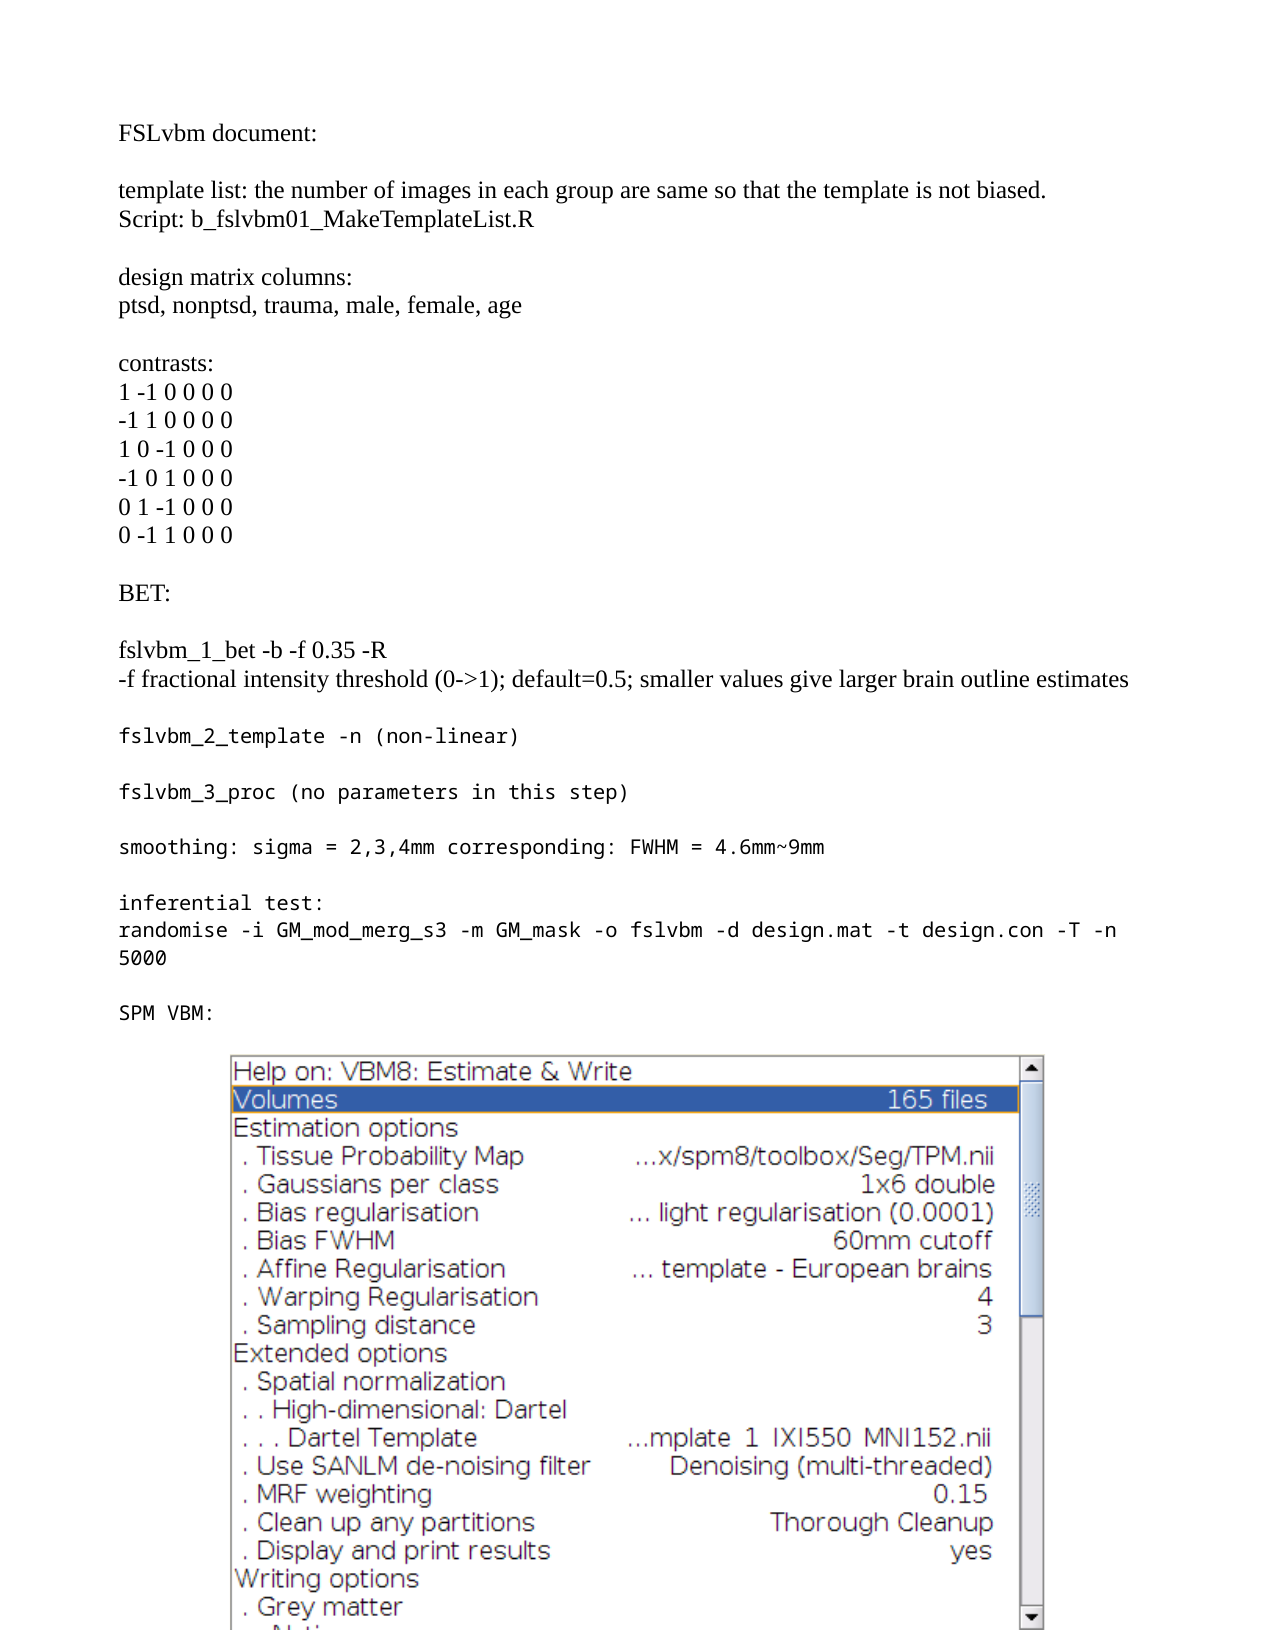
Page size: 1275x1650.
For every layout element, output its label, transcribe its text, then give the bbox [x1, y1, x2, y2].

text Script: b_fslvbm01_MakeTemplateList.R [118, 204, 1157, 233]
text 0 1 -1 0 0 0 [118, 492, 1157, 521]
text -f fractional intensity threshold (0->1); default=0.5; smaller values give larger brain outline estimates [118, 664, 1157, 693]
text FSLvbm document: [118, 118, 1157, 147]
text -1 0 1 0 0 0 [118, 463, 1157, 492]
text randomise -i GM_mod_merg_s3 -m GM_mask -o fslvbm -d design.mat -t design.con -T -n 5000 [118, 916, 1157, 971]
text fslvbm_3_proc (no parameters in this step) [118, 777, 1157, 805]
text inferential test: [118, 888, 1157, 916]
text design matrix columns: [118, 262, 1157, 291]
text contrasts: [118, 348, 1157, 377]
text fslvbm_2_template -n (non-linear) [118, 722, 1157, 749]
text BET: [118, 578, 1157, 607]
text ptsd, nonptsd, trauma, male, female, age [118, 291, 1157, 319]
picture [229, 1054, 1046, 1630]
text -1 1 0 0 0 0 [118, 406, 1157, 434]
text 1 0 -1 0 0 0 [118, 434, 1157, 463]
text 1 -1 0 0 0 0 [118, 377, 1157, 406]
text smoothing: sigma = 2,3,4mm corresponding: FWHM = 4.6mm~9mm [118, 833, 1157, 860]
text 0 -1 1 0 0 0 [118, 521, 1157, 549]
text template list: the number of images in each group are same so that the template is not biased. [118, 176, 1157, 204]
text fslvbm_1_bet -b -f 0.35 -R [118, 636, 1157, 664]
text SPM VBM: [118, 999, 1157, 1027]
